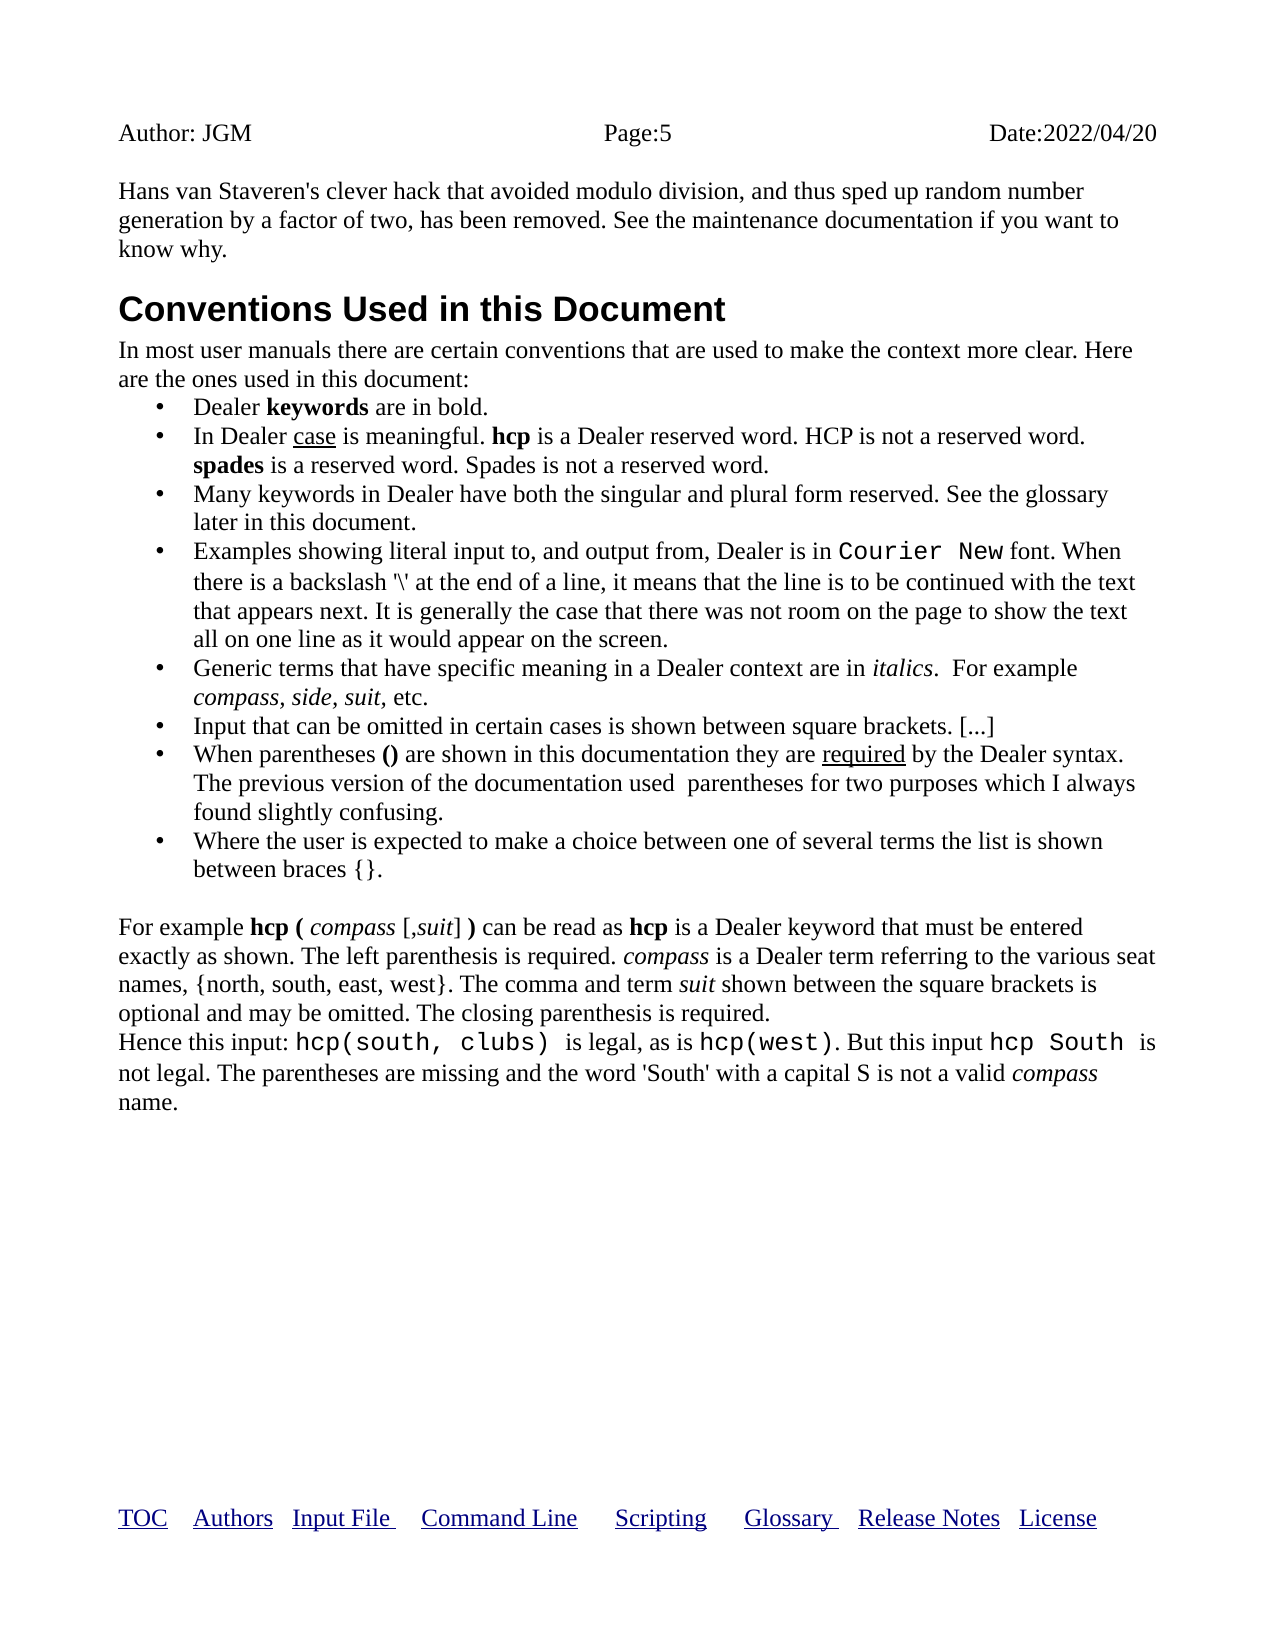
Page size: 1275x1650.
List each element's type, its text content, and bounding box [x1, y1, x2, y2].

subtitle Conventions Used in this Document [118, 288, 1157, 329]
list Where the user is expected to make a choice between one of several terms the list is shown between braces {}. [156, 826, 1157, 883]
list Many keywords in Dealer have both the singular and plural form reserved. See the glossary later in this document. [156, 479, 1157, 536]
list Input that can be omitted in certain cases is shown between square brackets. [...] [156, 711, 1157, 739]
list Generic terms that have specific meaning in a Dealer context are in italics. For example compass, side, suit, etc. [156, 653, 1157, 711]
list Examples showing literal input to, and output from, Dealer is in Courier New font. When there is a backslash '\' at the end of a line, it means that the line is to be continued with the text that appears next. It is generally the case that there was not room on the page to show the text all on one line as it would appear on the screen. [156, 536, 1157, 653]
list Dealer keywords are in bold. [156, 392, 1157, 421]
list In Dealer case is meaningful. hcp is a Dealer reserved word. HCP is not a reserved word. spades is a reserved word. Spades is not a reserved word. [156, 421, 1157, 479]
text Hans van Staveren's clever hack that avoided modulo division, and thus sped up random number generation by a factor of two, has been removed. See the maintenance documentation if you want to know why. [118, 176, 1157, 263]
text For example hcp ( compass [,suit] ) can be read as hcp is a Dealer keyword that must be entered exactly as shown. The left parenthesis is required. compass is a Dealer term referring to the various seat names, {north, south, east, west}. The comma and term suit shown between the square brackets is optional and may be omitted. The closing parenthesis is required. [118, 912, 1157, 1027]
list When parentheses () are shown in this documentation they are required by the Dealer syntax. The previous version of the documentation used parentheses for two purposes which I always found slightly confusing. [156, 739, 1157, 826]
text In most user manuals there are certain conventions that are used to make the context more clear. Here are the ones used in this document: [118, 335, 1157, 392]
text Hence this input: hcp(south, clubs) is legal, as is hcp(west). But this input hcp South is not legal. The parentheses are missing and the word 'South' with a capital S is not a valid compass name. [118, 1027, 1157, 1115]
